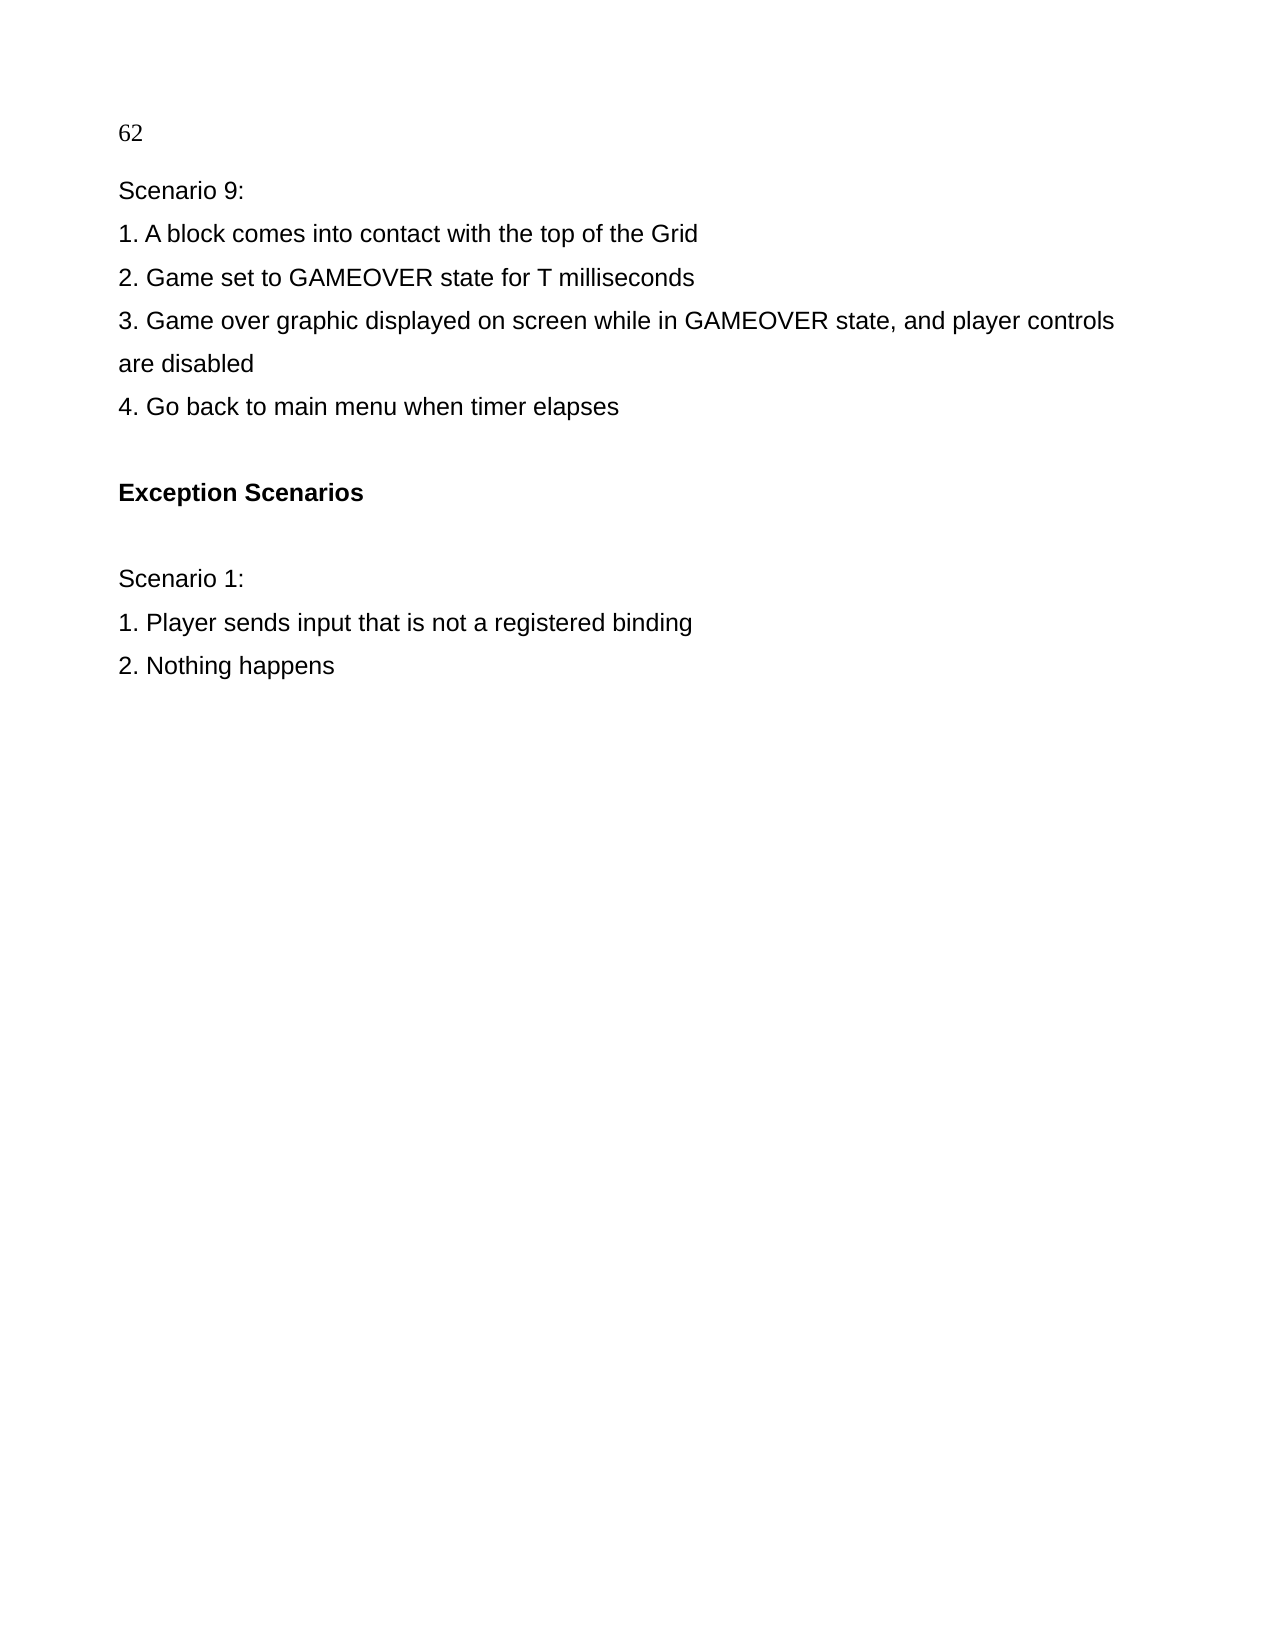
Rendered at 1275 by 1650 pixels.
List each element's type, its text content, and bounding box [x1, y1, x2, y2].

text Scenario 1: 1. Player sends input that is not a registered binding 2. Nothing happens [118, 564, 1157, 679]
text Exception Scenarios [118, 478, 1157, 507]
text Scenario 9: 1. A block comes into contact with the top of the Grid 2. Game set to GAMEOVER state for T milliseconds 3. Game over graphic displayed on screen while in GAMEOVER state, and player controls are disabled 4. Go back to main menu when timer elapses [118, 176, 1157, 421]
